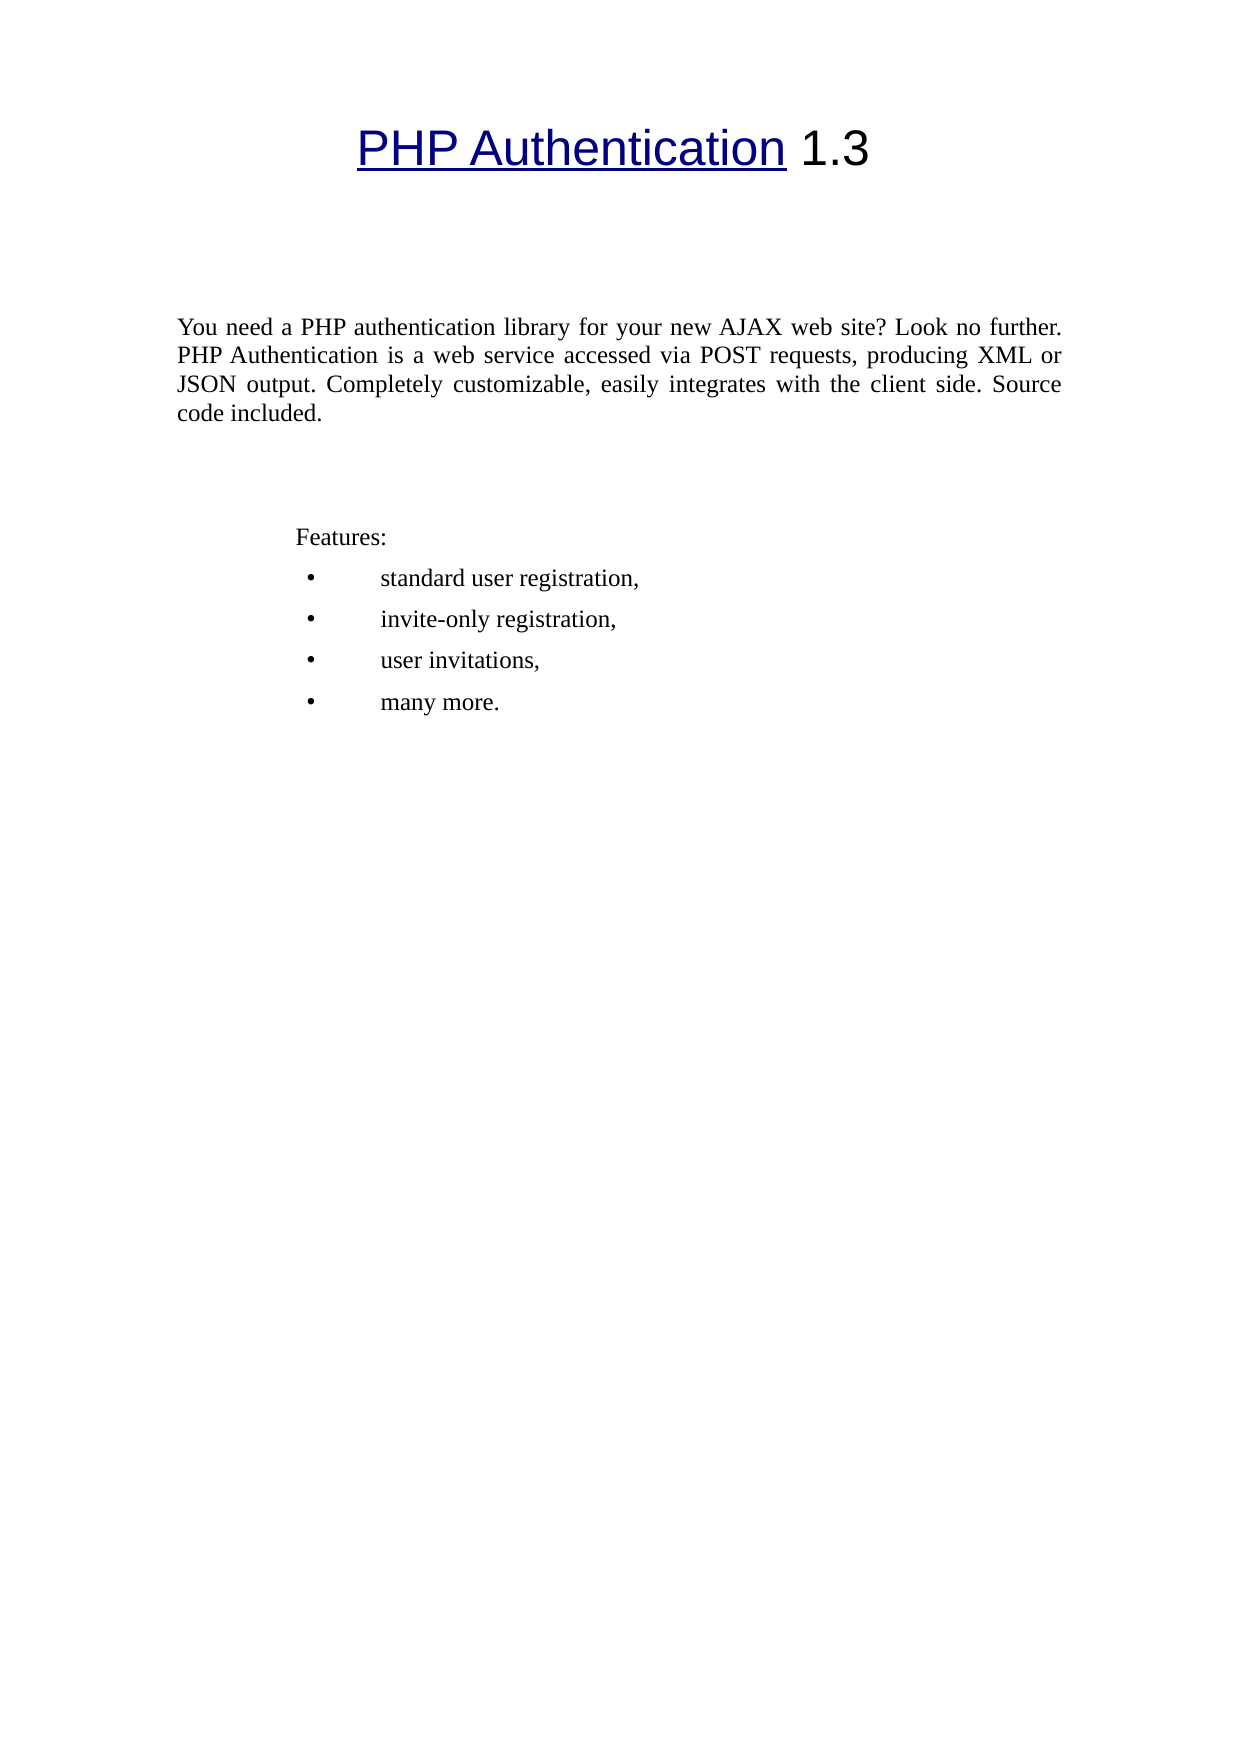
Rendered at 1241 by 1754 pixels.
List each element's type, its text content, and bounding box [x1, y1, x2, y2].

list user invitations, [307, 646, 1006, 674]
list many more. [307, 687, 1006, 716]
text Features: [148, 522, 1122, 551]
list invite-only registration, [307, 604, 1006, 633]
text You need a PHP authentication library for your new AJAX web site? Look no further. PHP Authentication is a web service accessed via POST requests, producing XML or JSON output. Completely customizable, easily integrates with the client side. Source code included. [177, 312, 1063, 427]
text PHP Authentication 1.3 [118, 118, 1122, 176]
list standard user registration, [307, 563, 1006, 592]
